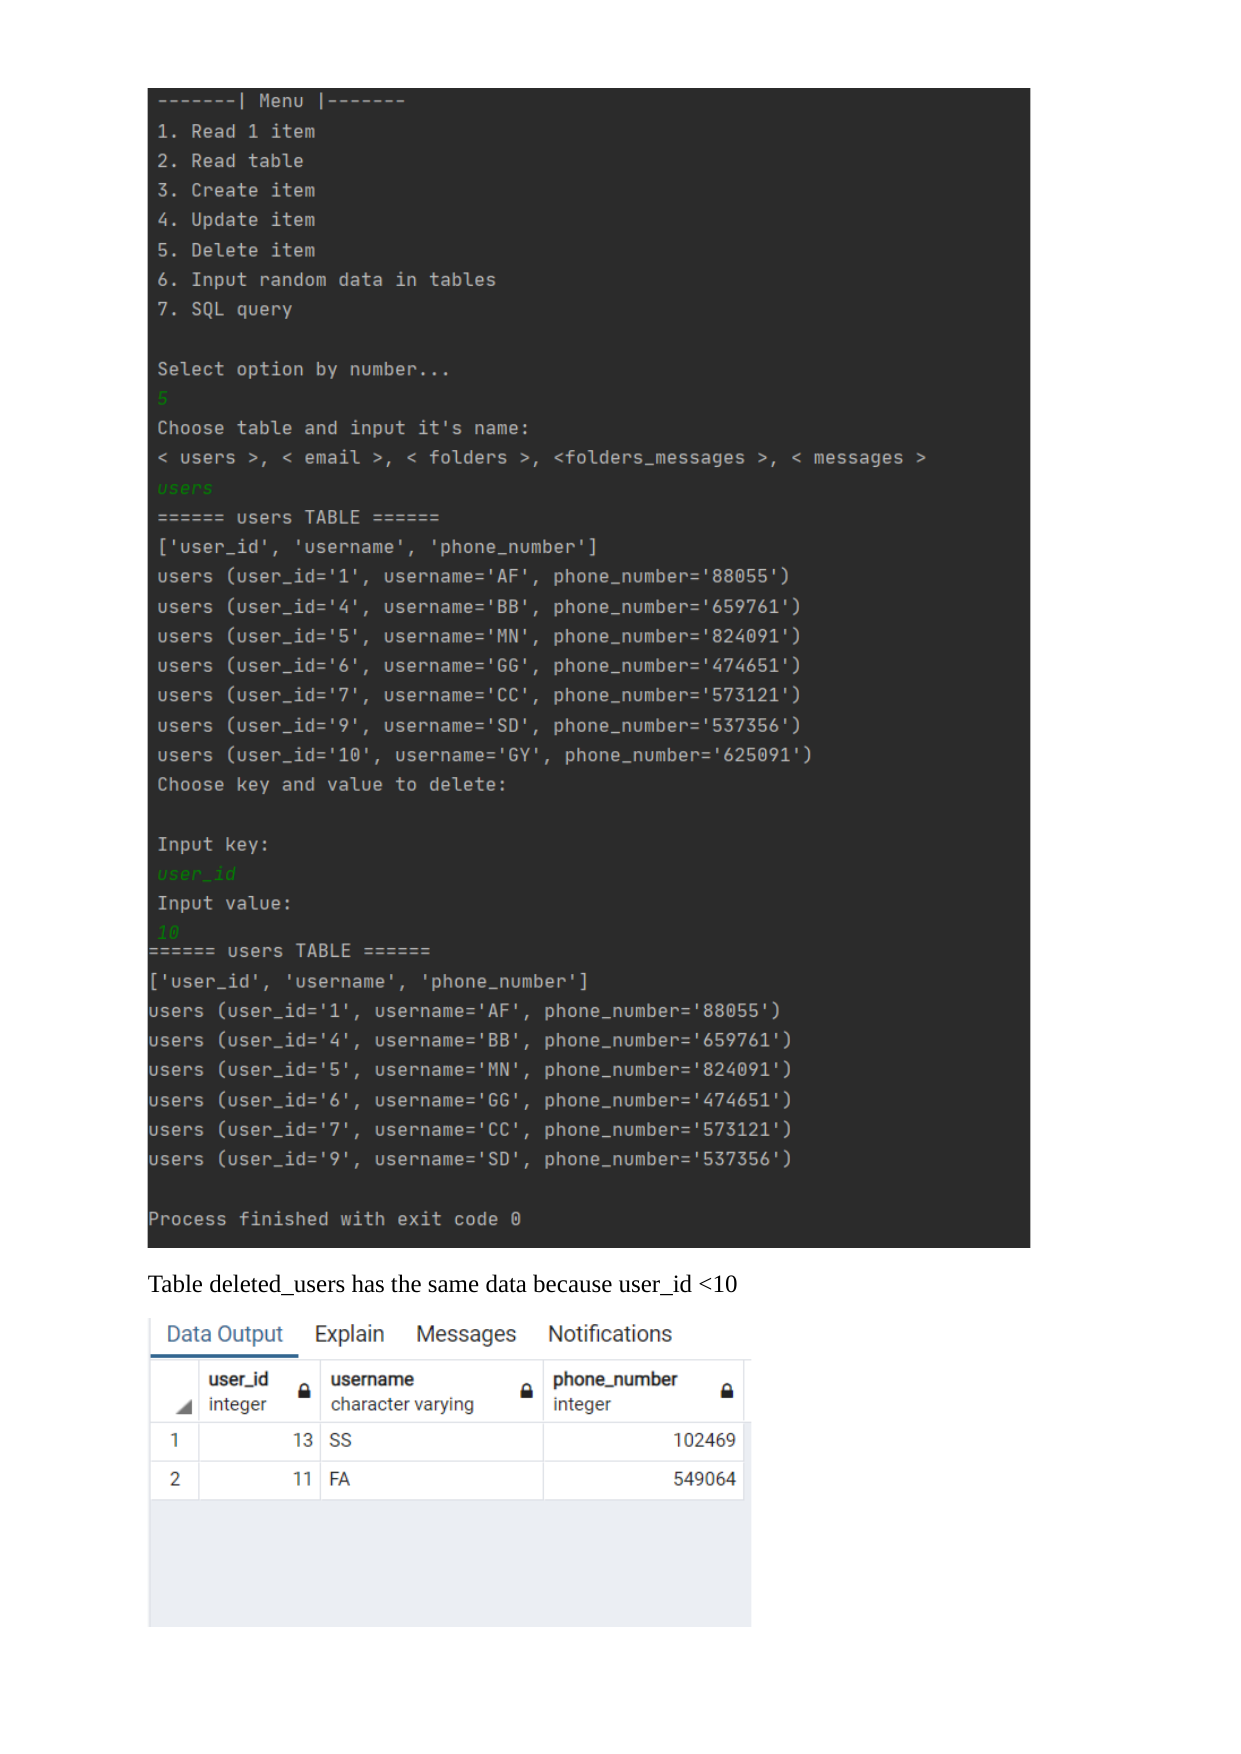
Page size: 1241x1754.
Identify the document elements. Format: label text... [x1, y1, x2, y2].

text Table deleted_users has the same data because user_id <10 [148, 1269, 1152, 1298]
